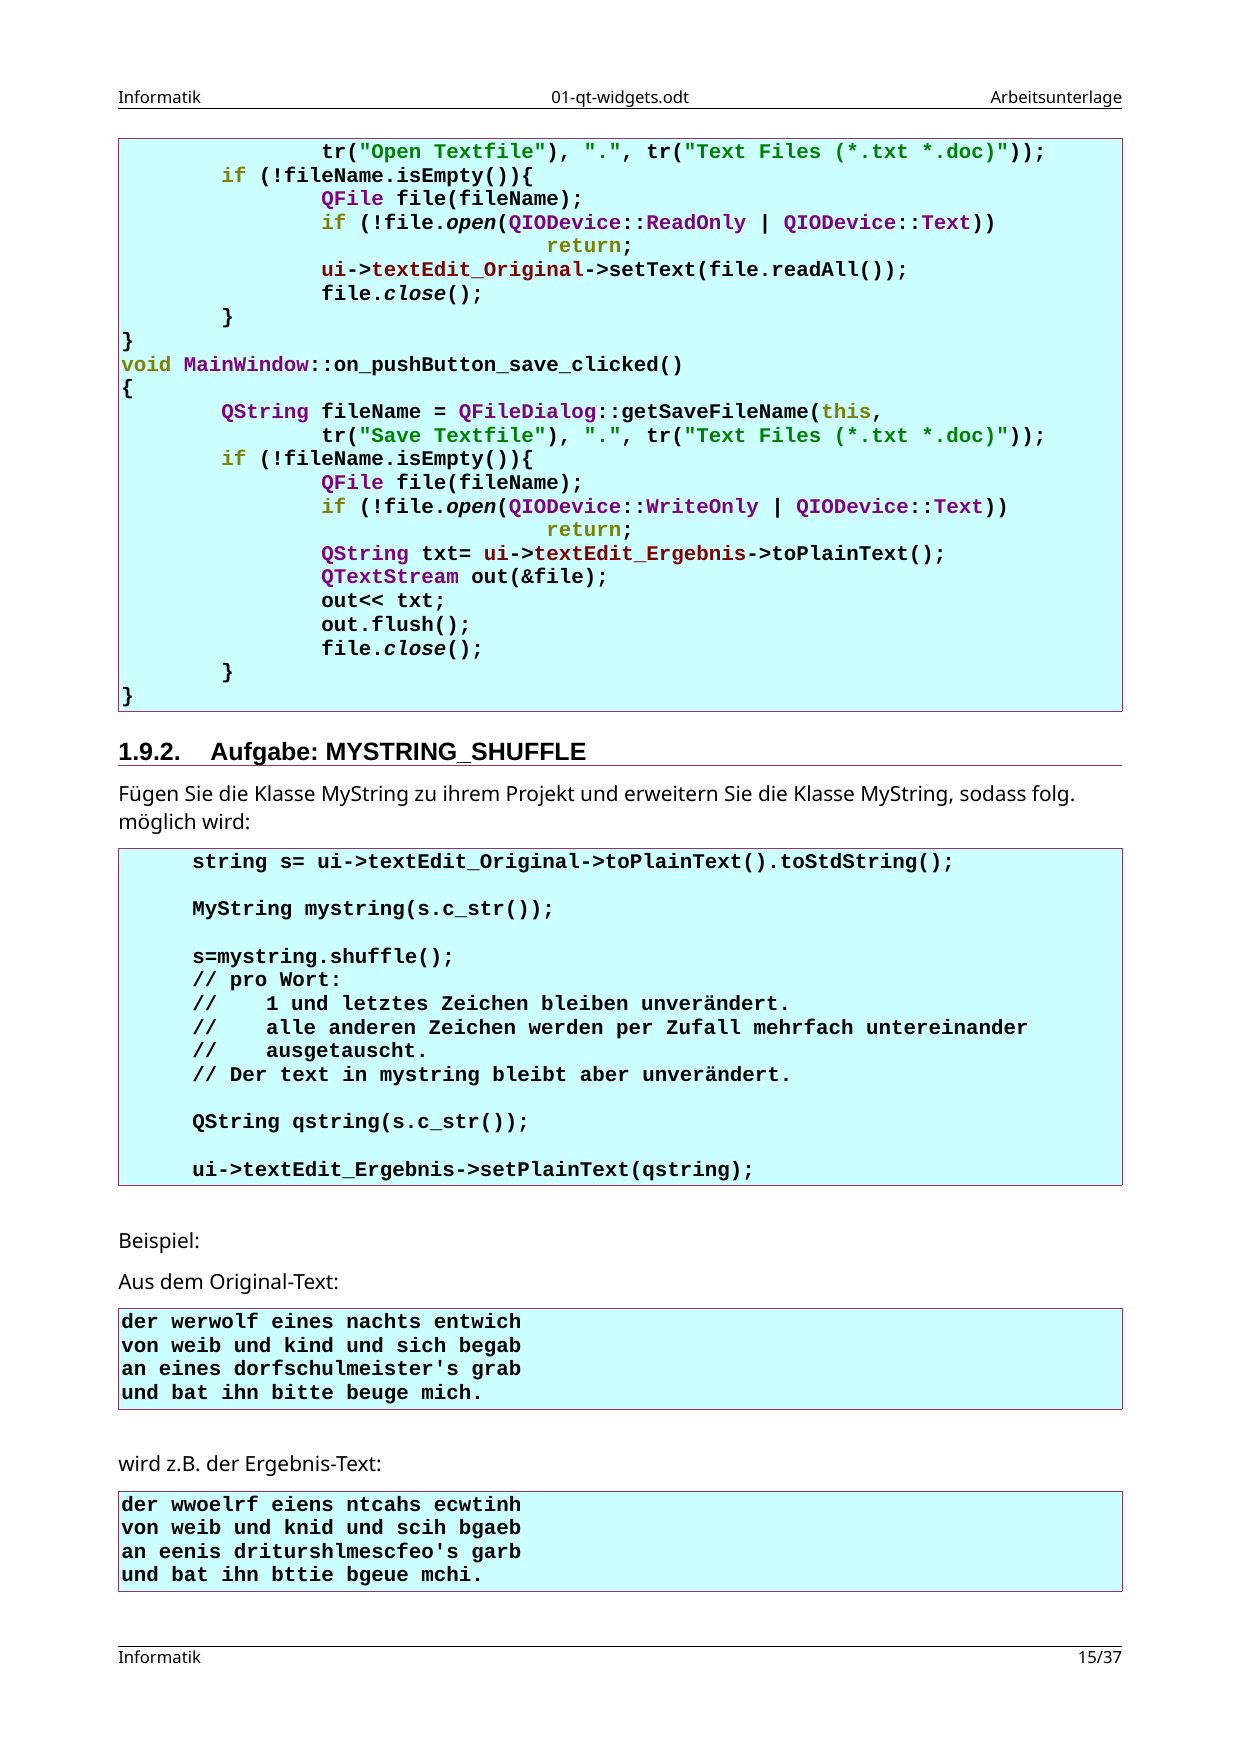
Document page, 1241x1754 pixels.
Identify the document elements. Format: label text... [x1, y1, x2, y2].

text tr("Open Textfile"), ".", tr("Text Files (*.txt *.doc)")); [119, 139, 1122, 162]
text // ausgetauscht. [119, 1037, 1122, 1061]
text // Der text in mystring bleibt aber unverändert. [119, 1061, 1122, 1084]
text file.close(); [119, 634, 1122, 658]
text der werwolf eines nachts entwich [119, 1309, 1122, 1332]
text ui->textEdit_Original->setText(file.readAll()); [119, 256, 1122, 280]
text QTextStream out(&file); [119, 563, 1122, 587]
text // pro Wort: [119, 966, 1122, 990]
text QString fileName = QFileDialog::getSaveFileName(this, [119, 398, 1122, 422]
text if (!file.open(QIODevice::ReadOnly | QIODevice::Text)) [119, 209, 1122, 232]
text Aus dem Original-Text: [118, 1267, 1122, 1296]
text return; [119, 516, 1122, 540]
text out.flush(); [119, 611, 1122, 634]
text QFile file(fileName); [119, 185, 1122, 209]
text ui->textEdit_Ergebnis->setPlainText(qstring); [119, 1156, 1122, 1185]
text und bat ihn bttie bgeue mchi. [119, 1561, 1122, 1591]
text if (!fileName.isEmpty()){ [119, 445, 1122, 469]
text der wwoelrf eiens ntcahs ecwtinh [119, 1492, 1122, 1514]
text an eenis driturshlmescfeo's garb [119, 1538, 1122, 1561]
text void MainWindow::on_pushButton_save_clicked() [119, 351, 1122, 374]
text QString qstring(s.c_str()); [119, 1108, 1122, 1132]
text tr("Save Textfile"), ".", tr("Text Files (*.txt *.doc)")); [119, 422, 1122, 445]
text Fügen Sie die Klasse MyString zu ihrem Projekt und erweitern Sie die Klasse MyString, sodass folg. möglich wird: [118, 779, 1122, 836]
text und bat ihn bitte beuge mich. [119, 1379, 1122, 1409]
text MyString mystring(s.c_str()); [119, 895, 1122, 919]
text } [119, 658, 1122, 682]
text { [119, 374, 1122, 398]
text if (!file.open(QIODevice::WriteOnly | QIODevice::Text)) [119, 493, 1122, 516]
text // 1 und letztes Zeichen bleiben unverändert. [119, 990, 1122, 1014]
text an eines dorfschulmeister's grab [119, 1355, 1122, 1379]
text return; [119, 232, 1122, 256]
text out<< txt; [119, 587, 1122, 611]
text s=mystring.shuffle(); [119, 943, 1122, 966]
text } [119, 682, 1122, 711]
text von weib und knid und scih bgaeb [119, 1514, 1122, 1538]
text if (!fileName.isEmpty()){ [119, 162, 1122, 185]
text } [119, 327, 1122, 351]
text QString txt= ui->textEdit_Ergebnis->toPlainText(); [119, 540, 1122, 563]
text wird z.B. der Ergebnis-Text: [118, 1449, 1122, 1478]
text } [119, 303, 1122, 327]
text file.close(); [119, 280, 1122, 303]
text Beispiel: [118, 1226, 1122, 1254]
text von weib und kind und sich begab [119, 1332, 1122, 1355]
text string s= ui->textEdit_Original->toPlainText().toStdString(); [119, 849, 1122, 872]
text QFile file(fileName); [119, 469, 1122, 493]
subtitle Aufgabe: MYSTRING_SHUFFLE [118, 736, 1122, 765]
text // alle anderen Zeichen werden per Zufall mehrfach untereinander [119, 1014, 1122, 1037]
